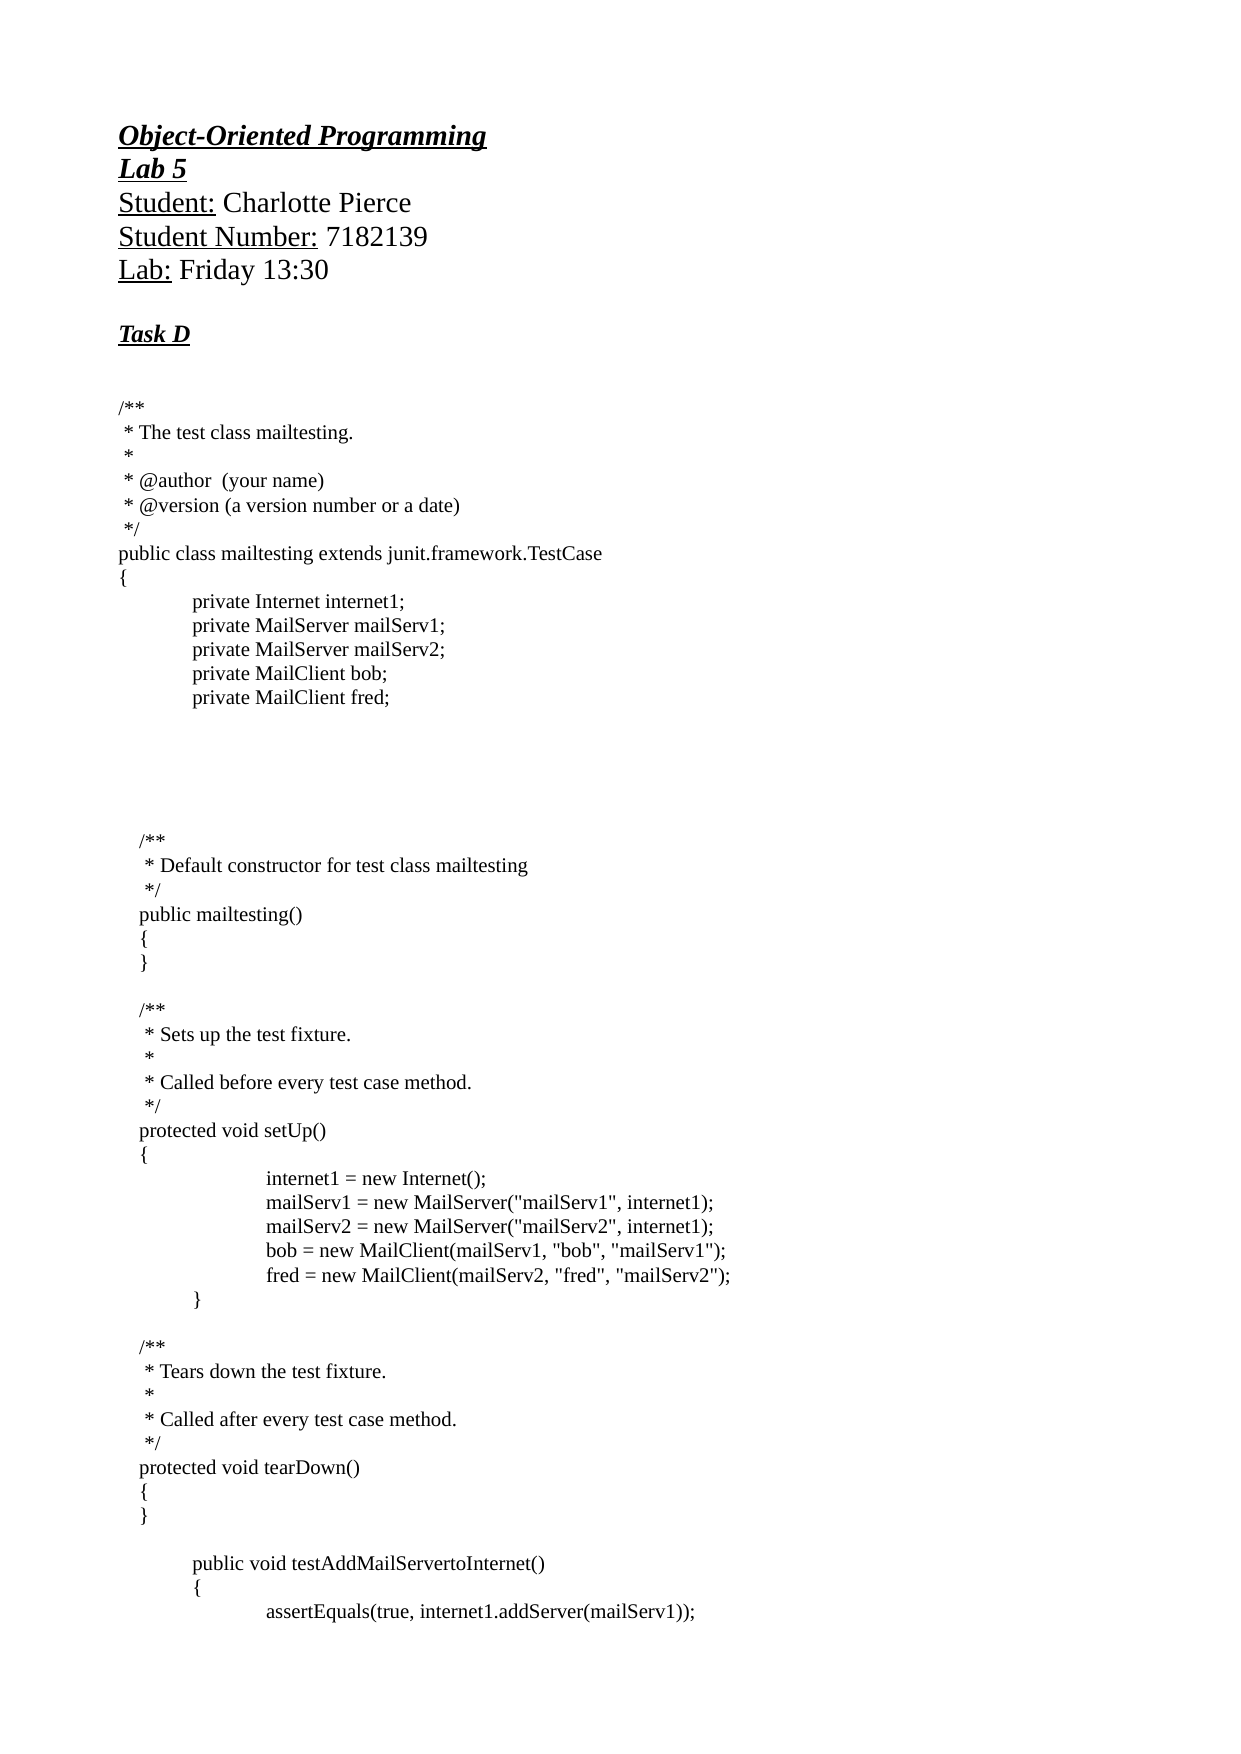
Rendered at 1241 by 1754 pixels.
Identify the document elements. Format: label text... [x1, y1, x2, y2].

text * [118, 1383, 1122, 1407]
text * [118, 1046, 1122, 1070]
text * [118, 444, 1122, 468]
text public class mailtesting extends junit.framework.TestCase [118, 541, 1122, 565]
text * Sets up the test fixture. [118, 1022, 1122, 1046]
text public mailtesting() [118, 902, 1122, 926]
text * @version (a version number or a date) [118, 492, 1122, 517]
text { [118, 1479, 1122, 1503]
text * Default constructor for test class mailtesting [118, 853, 1122, 877]
text */ [118, 1094, 1122, 1118]
text Lab: Friday 13:30 [118, 252, 1122, 286]
text } [118, 1287, 1122, 1311]
text /** [118, 396, 1122, 420]
text { [118, 926, 1122, 950]
text public void testAddMailServertoInternet() [118, 1551, 1122, 1575]
text private MailClient bob; [118, 661, 1122, 685]
text protected void setUp() [118, 1118, 1122, 1142]
text } [118, 1503, 1122, 1527]
text * Called before every test case method. [118, 1070, 1122, 1094]
text * Called after every test case method. [118, 1407, 1122, 1431]
text private MailClient fred; [118, 685, 1122, 709]
text */ [118, 517, 1122, 541]
text Student: Charlotte Pierce [118, 185, 1122, 219]
text * @author (your name) [118, 468, 1122, 492]
text bob = new MailClient(mailServ1, "bob", "mailServ1"); [118, 1238, 1122, 1262]
text Student Number: 7182139 [118, 219, 1122, 252]
text Task D [118, 319, 1122, 348]
text fred = new MailClient(mailServ2, "fred", "mailServ2"); [118, 1262, 1122, 1287]
text mailServ2 = new MailServer("mailServ2", internet1); [118, 1214, 1122, 1238]
text /** [118, 998, 1122, 1022]
text protected void tearDown() [118, 1455, 1122, 1479]
text assertEquals(true, internet1.addServer(mailServ1)); [118, 1599, 1122, 1623]
text mailServ1 = new MailServer("mailServ1", internet1); [118, 1190, 1122, 1214]
text private MailServer mailServ1; [118, 613, 1122, 637]
text internet1 = new Internet(); [118, 1166, 1122, 1190]
text */ [118, 1431, 1122, 1455]
text */ [118, 877, 1122, 902]
text * Tears down the test fixture. [118, 1359, 1122, 1383]
text { [118, 1575, 1122, 1599]
text Lab 5 [118, 152, 1122, 185]
text Object-Oriented Programming [118, 118, 1122, 152]
text /** [118, 829, 1122, 853]
text { [118, 1142, 1122, 1166]
text /** [118, 1335, 1122, 1359]
text { [118, 565, 1122, 589]
text private MailServer mailServ2; [118, 637, 1122, 661]
text } [118, 950, 1122, 974]
text private Internet internet1; [118, 589, 1122, 613]
text * The test class mailtesting. [118, 420, 1122, 444]
